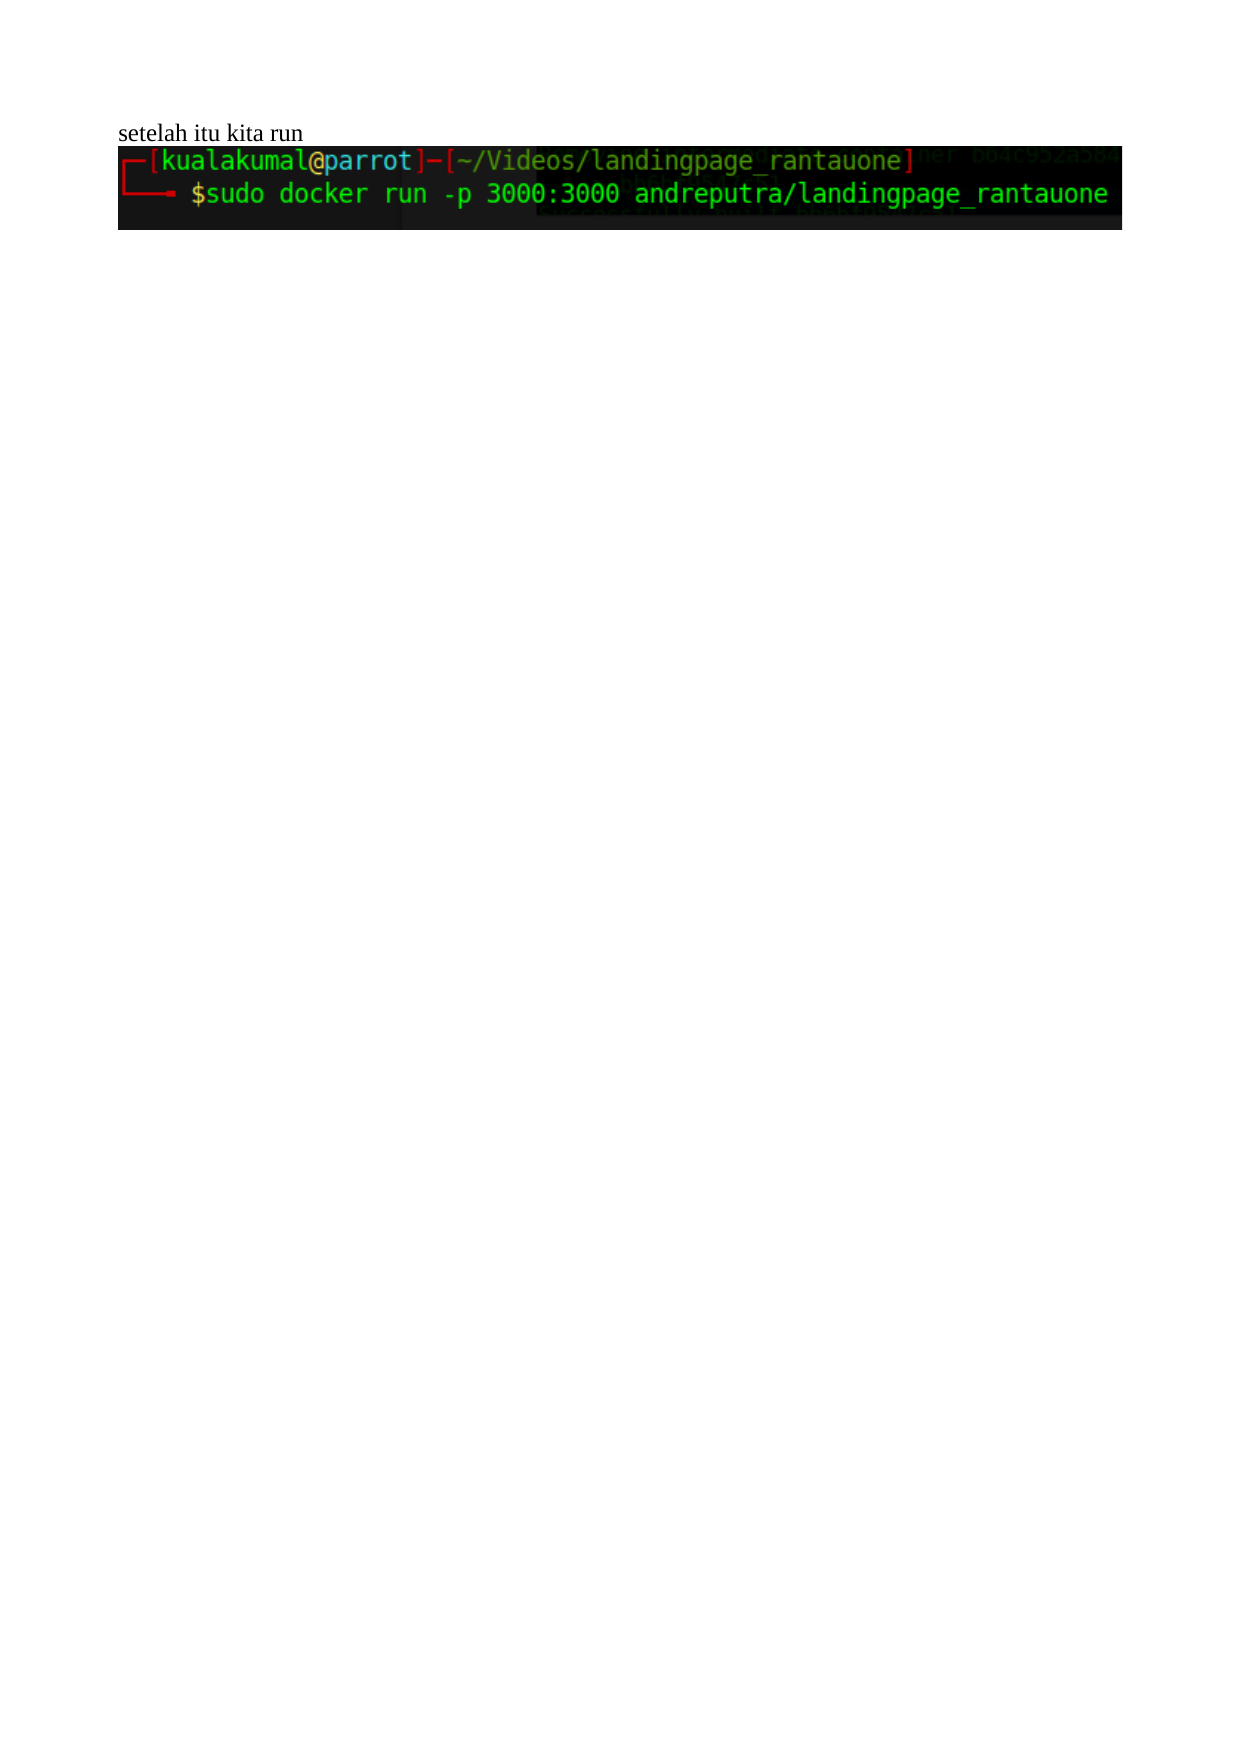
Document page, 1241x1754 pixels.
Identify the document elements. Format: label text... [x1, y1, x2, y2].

text setelah itu kita run [118, 118, 1122, 146]
picture [118, 146, 1123, 230]
